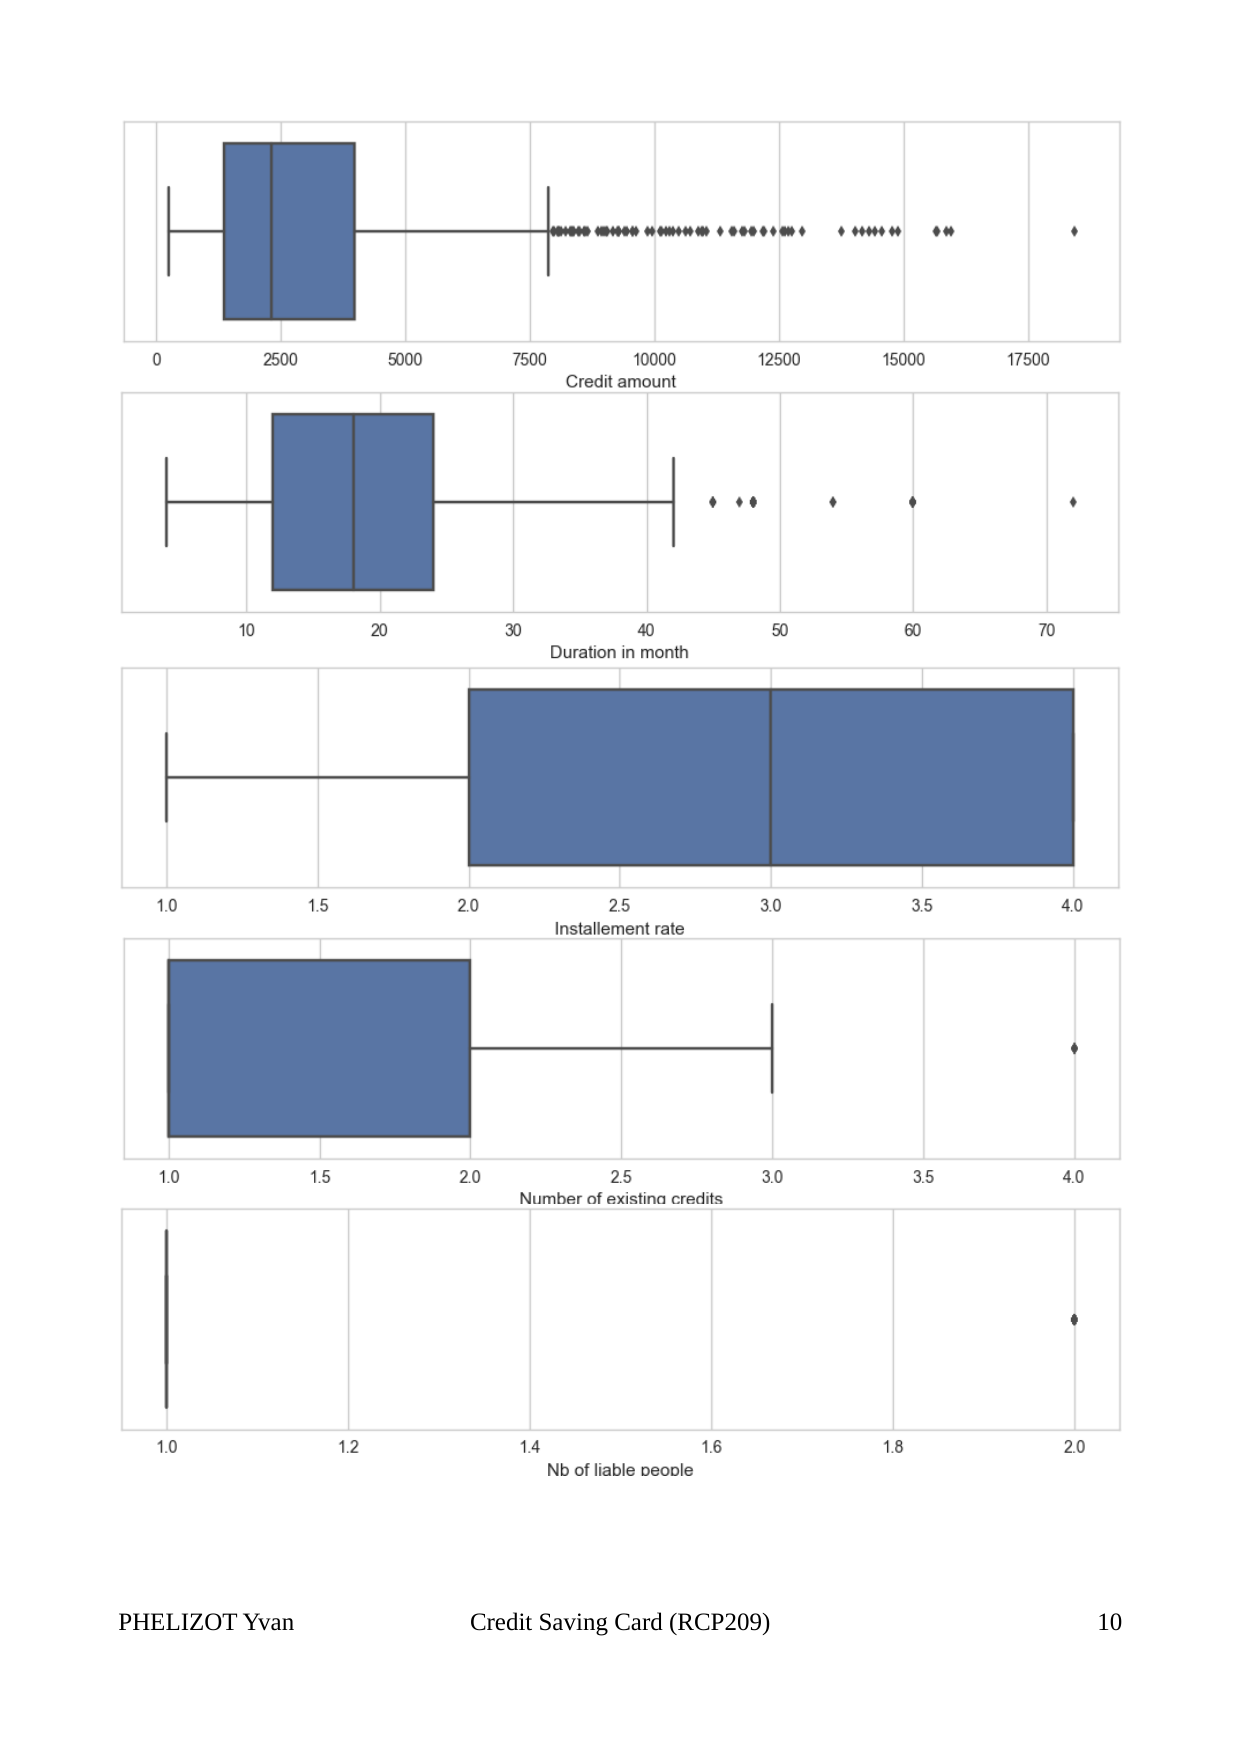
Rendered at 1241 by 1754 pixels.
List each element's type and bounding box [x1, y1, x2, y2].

picture [118, 118, 1123, 1476]
